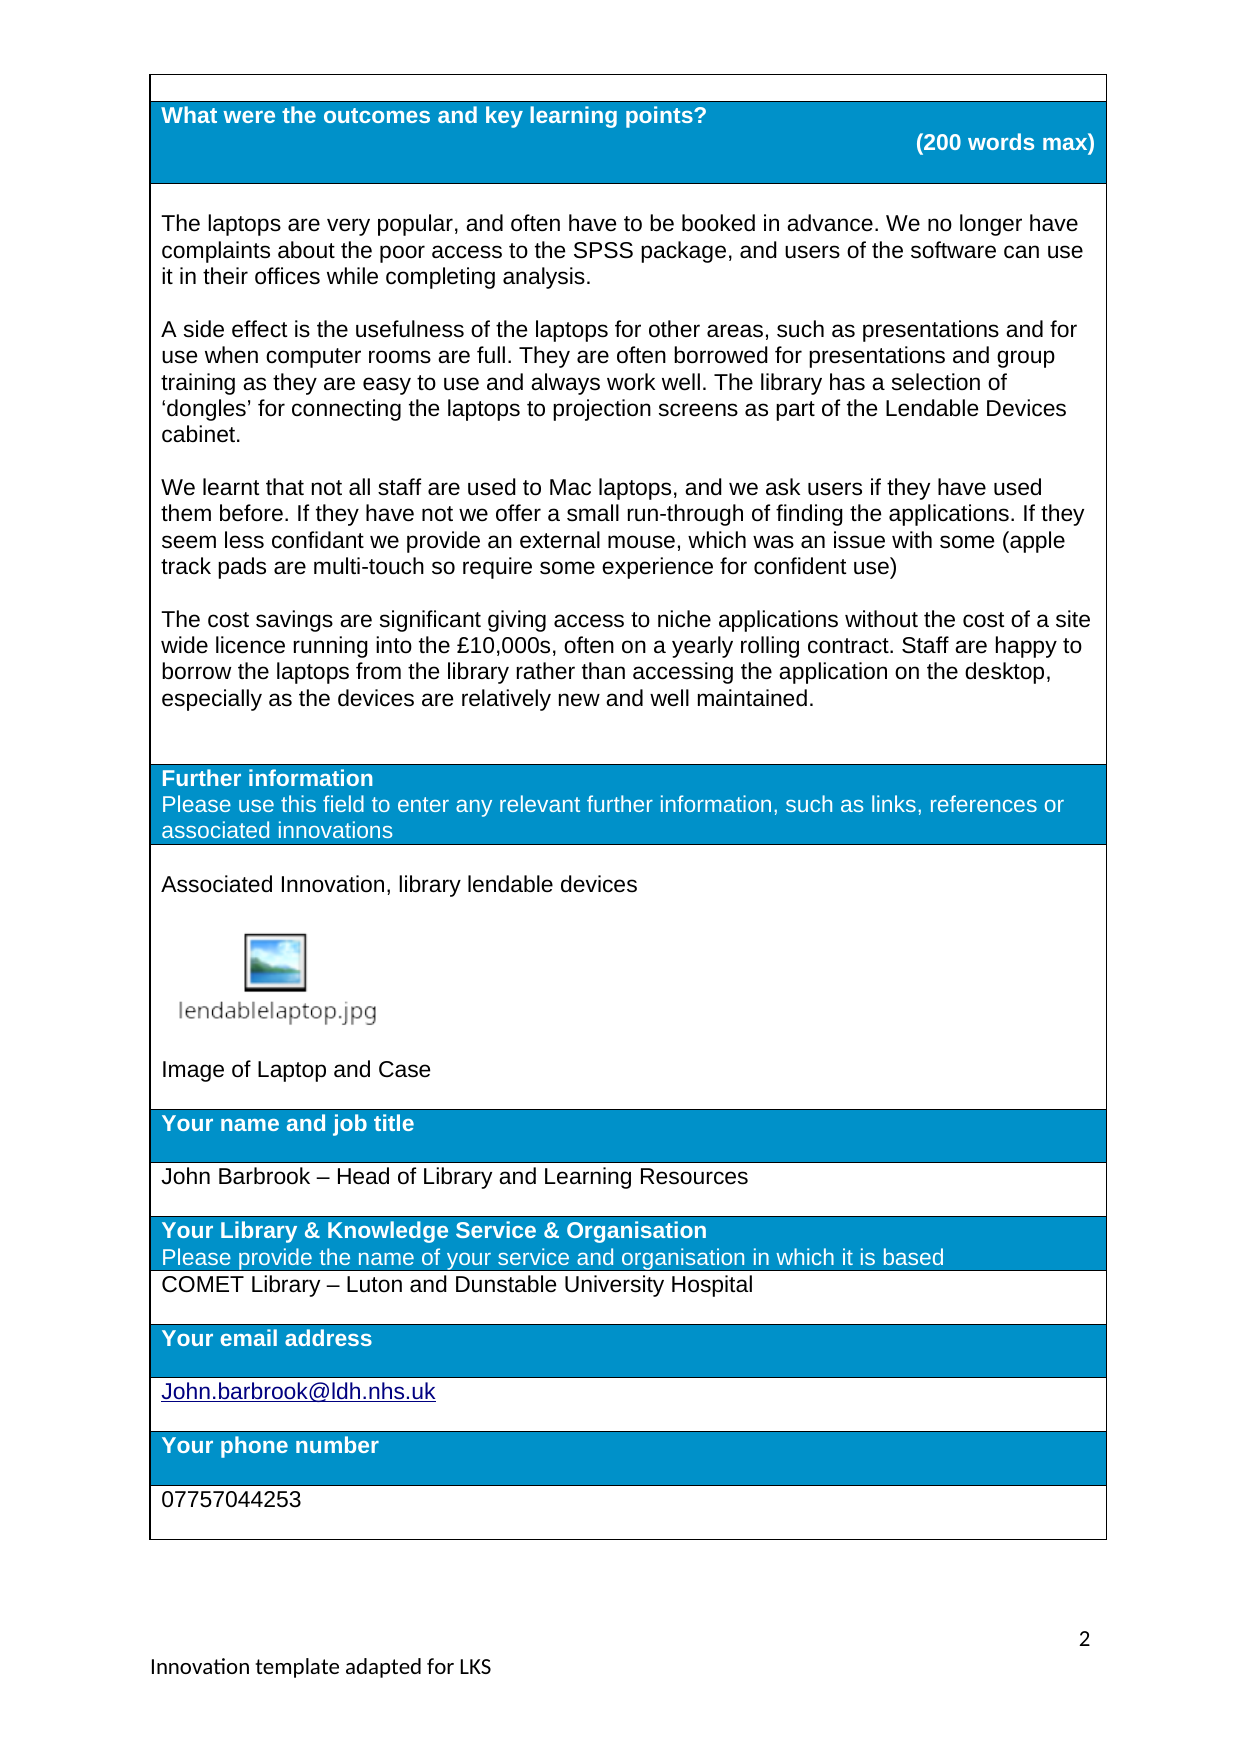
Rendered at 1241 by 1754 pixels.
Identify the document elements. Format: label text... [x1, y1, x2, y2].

table_cell COMET Library – Luton and Dunstable University Hospital [151, 1271, 1106, 1323]
table_cell John Barbrook – Head of Library and Learning Resources location within HEE [151, 1163, 1106, 1216]
table_cell Associated Innovation, library lendable devices Image of Laptop and Case [151, 845, 1106, 1108]
table_cell Your Library & Knowledge Service & Organisation Please provide the name of your service and organisation in which it is based [151, 1217, 1106, 1270]
table_cell 07757044253 xxxxxxxxxxxxxxxxxxxxxxxxxxxxxxxxxxxxxxxxxxxxxxxxxxxxxxxxxxxx [151, 1486, 1106, 1538]
table_cell Further information Please use this field to enter any relevant further information, such as links, references or associated innovations [151, 765, 1106, 844]
table_cell John.barbrook@ldh.nhs.uk [151, 1378, 1106, 1431]
table_cell The laptops are very popular, and often have to be booked in advance. We no longer have complaints about the poor access to the SPSS package, and users of the software can use it in their offices while completing analysis. A side effect is the usefulness of the laptops for other areas, such as presentations and for use when computer rooms are full. They are often borrowed for presentations and group training as they are easy to use and always work well. The library has a selection of ‘dongles’ for connecting the laptops to projection screens as part of the Lendable Devices cabinet. We learnt that not all staff are used to Mac laptops, and we ask users if they have used them before. If they have not we offer a small run-through of finding the applications. If they seem less confidant we provide an external mouse, which was an issue with some (apple track pads are multi-touch so require some experience for confident use) The cost savings are significant giving access to niche applications without the cost of a site wide licence running into the £10,000s, often on a yearly rolling contract. Staff are happy to borrow the laptops from the library rather than accessing the application on the desktop, especially as the devices are relatively new and well maintained. [151, 184, 1106, 764]
table_cell Your email address [151, 1325, 1106, 1377]
table_cell [151, 75, 1106, 101]
table_cell Your phone number [151, 1432, 1106, 1485]
table_cell Your name and job title [151, 1110, 1106, 1162]
table_cell What were the outcomes and key learning points? (200 words max) [151, 102, 1106, 183]
